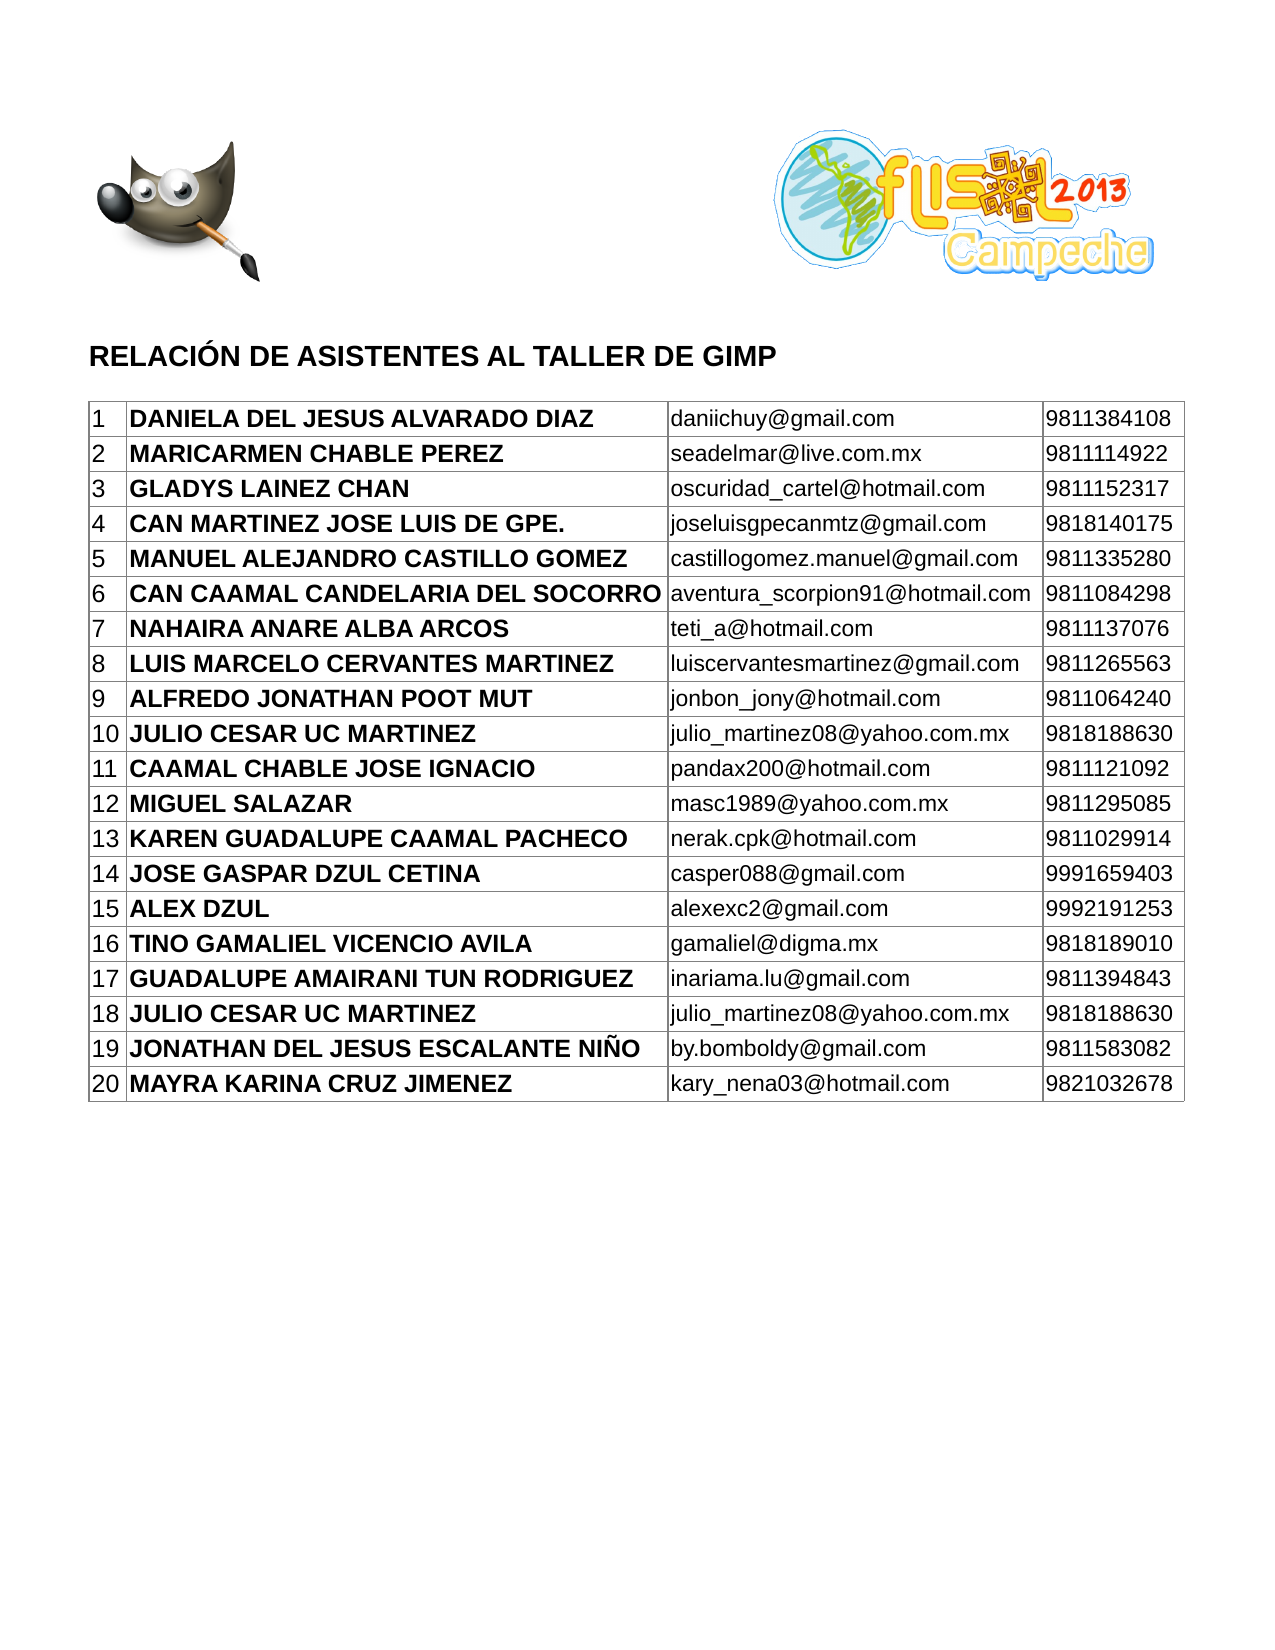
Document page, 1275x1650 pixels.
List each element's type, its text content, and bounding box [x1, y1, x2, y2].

table_cell MARICARMEN CHABLE PEREZ [127, 437, 667, 471]
table_cell MAYRA KARINA CRUZ JIMENEZ [127, 1067, 667, 1101]
table_cell 18 [90, 997, 126, 1031]
table_cell 9811084298 [1044, 577, 1184, 611]
table_cell seadelmar@live.com.mx [669, 437, 1042, 471]
table_cell nerak.cpk@hotmail.com [669, 822, 1042, 856]
table_cell 9821032678 [1044, 1067, 1184, 1101]
table_cell 9811295085 [1044, 787, 1184, 821]
table_header 1 [90, 402, 126, 436]
table_cell GLADYS LAINEZ CHAN [127, 472, 667, 506]
table_cell castillogomez.manuel@gmail.com [669, 542, 1042, 576]
table_cell 9992191253 [1044, 892, 1184, 926]
table_cell 9991659403 [1044, 857, 1184, 891]
table_cell pandax200@hotmail.com [669, 752, 1042, 786]
table_cell luiscervantesmartinez@gmail.com [669, 647, 1042, 681]
table_cell ALEX DZUL [127, 892, 667, 926]
table_cell oscuridad_cartel@hotmail.com [669, 472, 1042, 506]
table_cell joseluisgpecanmtz@gmail.com [669, 507, 1042, 541]
table_cell casper088@gmail.com [669, 857, 1042, 891]
table_cell 9818189010 [1044, 927, 1184, 961]
table_cell 9811121092 [1044, 752, 1184, 786]
table_cell 9818188630 [1044, 717, 1184, 751]
picture [765, 120, 1169, 281]
table_cell KAREN GUADALUPE CAAMAL PACHECO [127, 822, 667, 856]
table_cell LUIS MARCELO CERVANTES MARTINEZ [127, 647, 667, 681]
table_cell 9818140175 [1044, 507, 1184, 541]
table_cell CAAMAL CHABLE JOSE IGNACIO [127, 752, 667, 786]
table_cell JULIO CESAR UC MARTINEZ [127, 717, 667, 751]
table_cell inariama.lu@gmail.com [669, 962, 1042, 996]
table_header DANIELA DEL JESUS ALVARADO DIAZ [127, 402, 667, 436]
table_cell MIGUEL SALAZAR [127, 787, 667, 821]
table_cell jonbon_jony@hotmail.com [669, 682, 1042, 716]
table_cell kary_nena03@hotmail.com [669, 1067, 1042, 1101]
table_cell 9811152317 [1044, 472, 1184, 506]
table_cell 15 [90, 892, 126, 926]
table_cell 9811335280 [1044, 542, 1184, 576]
table_cell 9811137076 [1044, 612, 1184, 646]
table_cell 8 [90, 647, 126, 681]
table_cell by.bomboldy@gmail.com [669, 1032, 1042, 1066]
table_cell 12 [90, 787, 126, 821]
table_header daniichuy@gmail.com [669, 402, 1042, 436]
table_cell 9811114922 [1044, 437, 1184, 471]
table_cell JONATHAN DEL JESUS ESCALANTE NIÑO [127, 1032, 667, 1066]
table_cell aventura_scorpion91@hotmail.com [669, 577, 1042, 611]
table_cell alexexc2@gmail.com [669, 892, 1042, 926]
table_cell 2 [90, 437, 126, 471]
table_cell 13 [90, 822, 126, 856]
table_cell 9811029914 [1044, 822, 1184, 856]
table_cell JOSE GASPAR DZUL CETINA [127, 857, 667, 891]
table_cell MANUEL ALEJANDRO CASTILLO GOMEZ [127, 542, 667, 576]
table_cell masc1989@yahoo.com.mx [669, 787, 1042, 821]
table_cell julio_martinez08@yahoo.com.mx [669, 997, 1042, 1031]
table_header 9811384108 [1044, 402, 1184, 436]
table_cell 4 [90, 507, 126, 541]
table_cell 3 [90, 472, 126, 506]
table_cell 9811265563 [1044, 647, 1184, 681]
text RELACIÓN DE ASISTENTES AL TALLER DE GIMP [88, 338, 1186, 372]
table_cell NAHAIRA ANARE ALBA ARCOS [127, 612, 667, 646]
table_cell 9 [90, 682, 126, 716]
picture [91, 122, 265, 297]
table_cell 7 [90, 612, 126, 646]
table_cell teti_a@hotmail.com [669, 612, 1042, 646]
table_cell CAN MARTINEZ JOSE LUIS DE GPE. [127, 507, 667, 541]
table_cell 9811583082 [1044, 1032, 1184, 1066]
table_cell gamaliel@digma.mx [669, 927, 1042, 961]
table_cell CAN CAAMAL CANDELARIA DEL SOCORRO [127, 577, 667, 611]
table_cell 9811064240 [1044, 682, 1184, 716]
table_cell 5 [90, 542, 126, 576]
table_cell 10 [90, 717, 126, 751]
table_cell 6 [90, 577, 126, 611]
table_cell ALFREDO JONATHAN POOT MUT [127, 682, 667, 716]
table_cell 19 [90, 1032, 126, 1066]
table_cell julio_martinez08@yahoo.com.mx [669, 717, 1042, 751]
table_cell JULIO CESAR UC MARTINEZ [127, 997, 667, 1031]
table_cell 14 [90, 857, 126, 891]
table_cell 9811394843 [1044, 962, 1184, 996]
table_cell TINO GAMALIEL VICENCIO AVILA [127, 927, 667, 961]
table_cell 17 [90, 962, 126, 996]
table_cell GUADALUPE AMAIRANI TUN RODRIGUEZ [127, 962, 667, 996]
table_cell 20 [90, 1067, 126, 1101]
table_cell 16 [90, 927, 126, 961]
table_cell 9818188630 [1044, 997, 1184, 1031]
table_cell 11 [90, 752, 126, 786]
